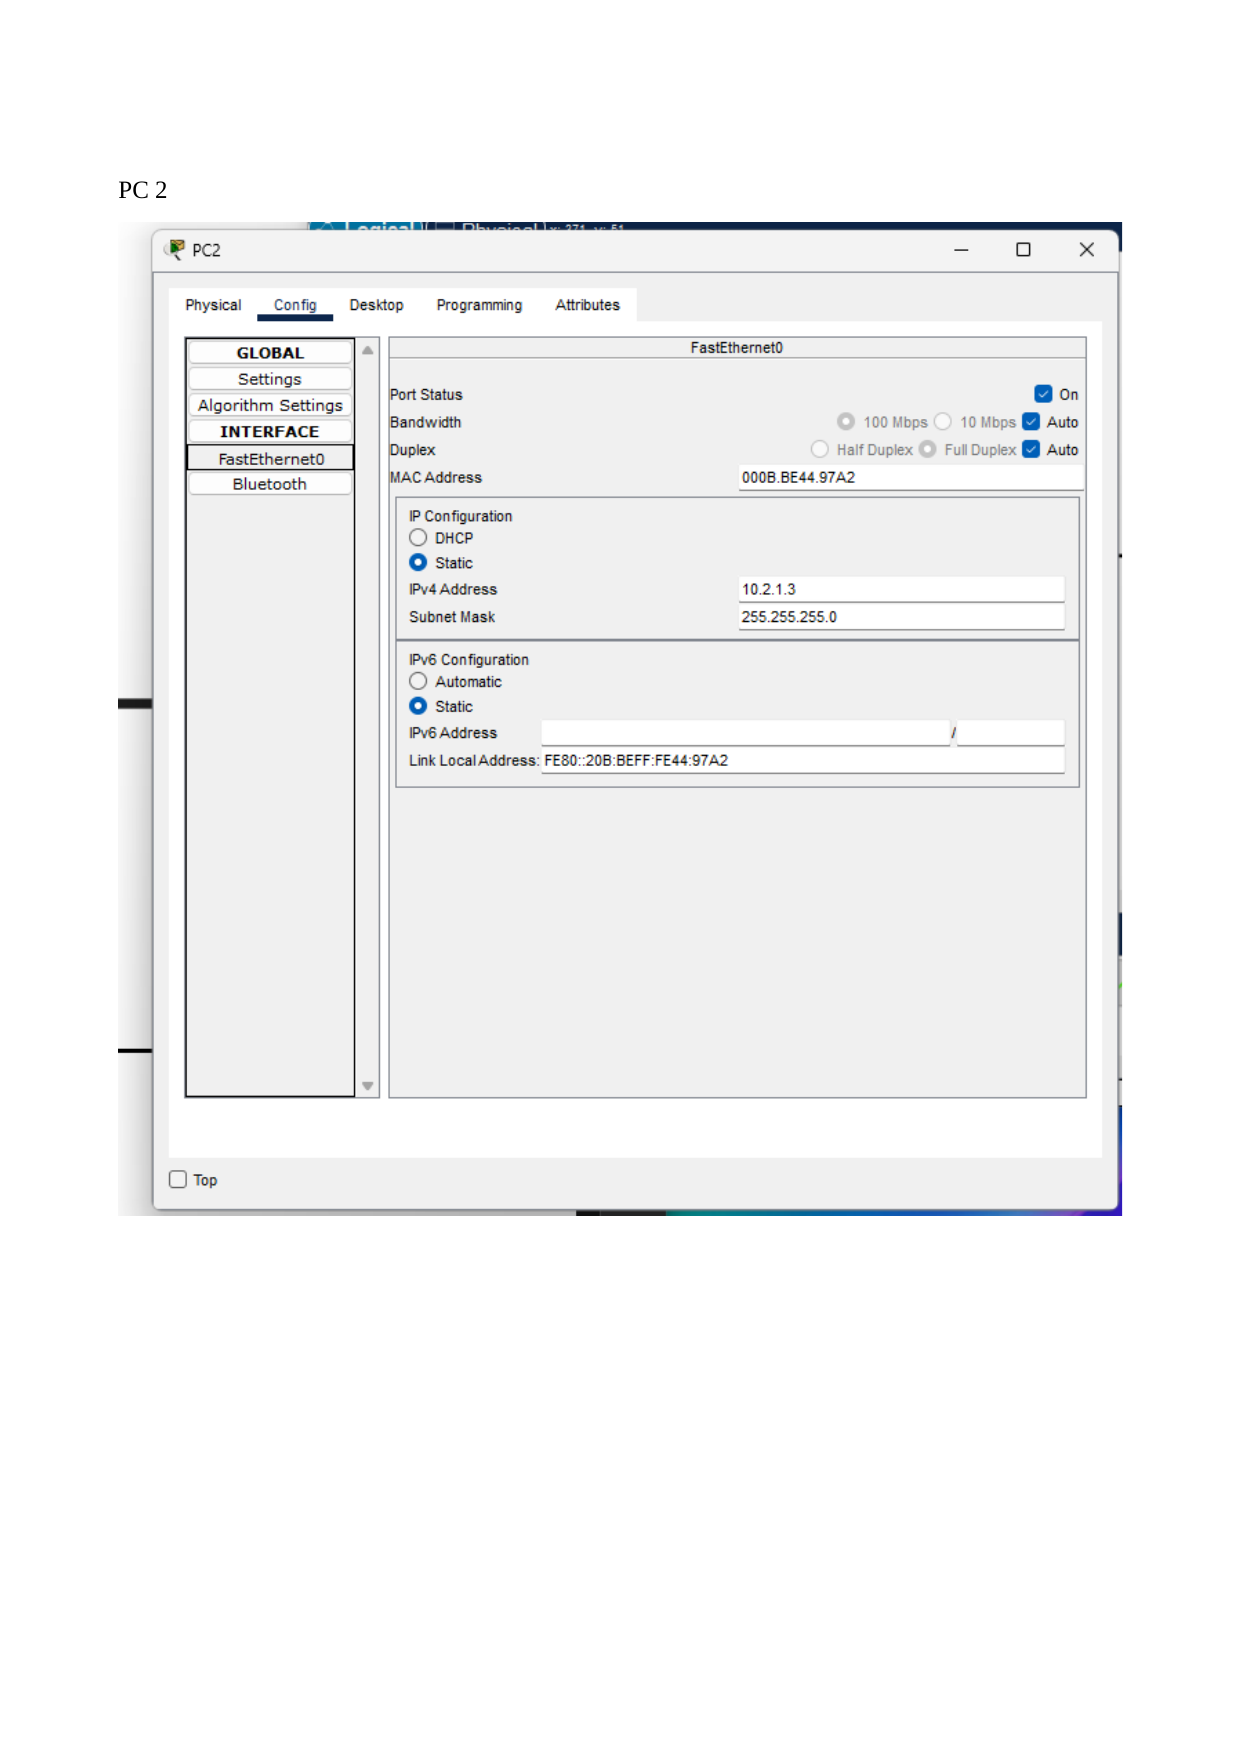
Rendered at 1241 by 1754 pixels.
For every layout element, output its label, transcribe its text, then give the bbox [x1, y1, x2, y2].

picture [118, 222, 1123, 1216]
text PC 2 [118, 176, 1122, 204]
